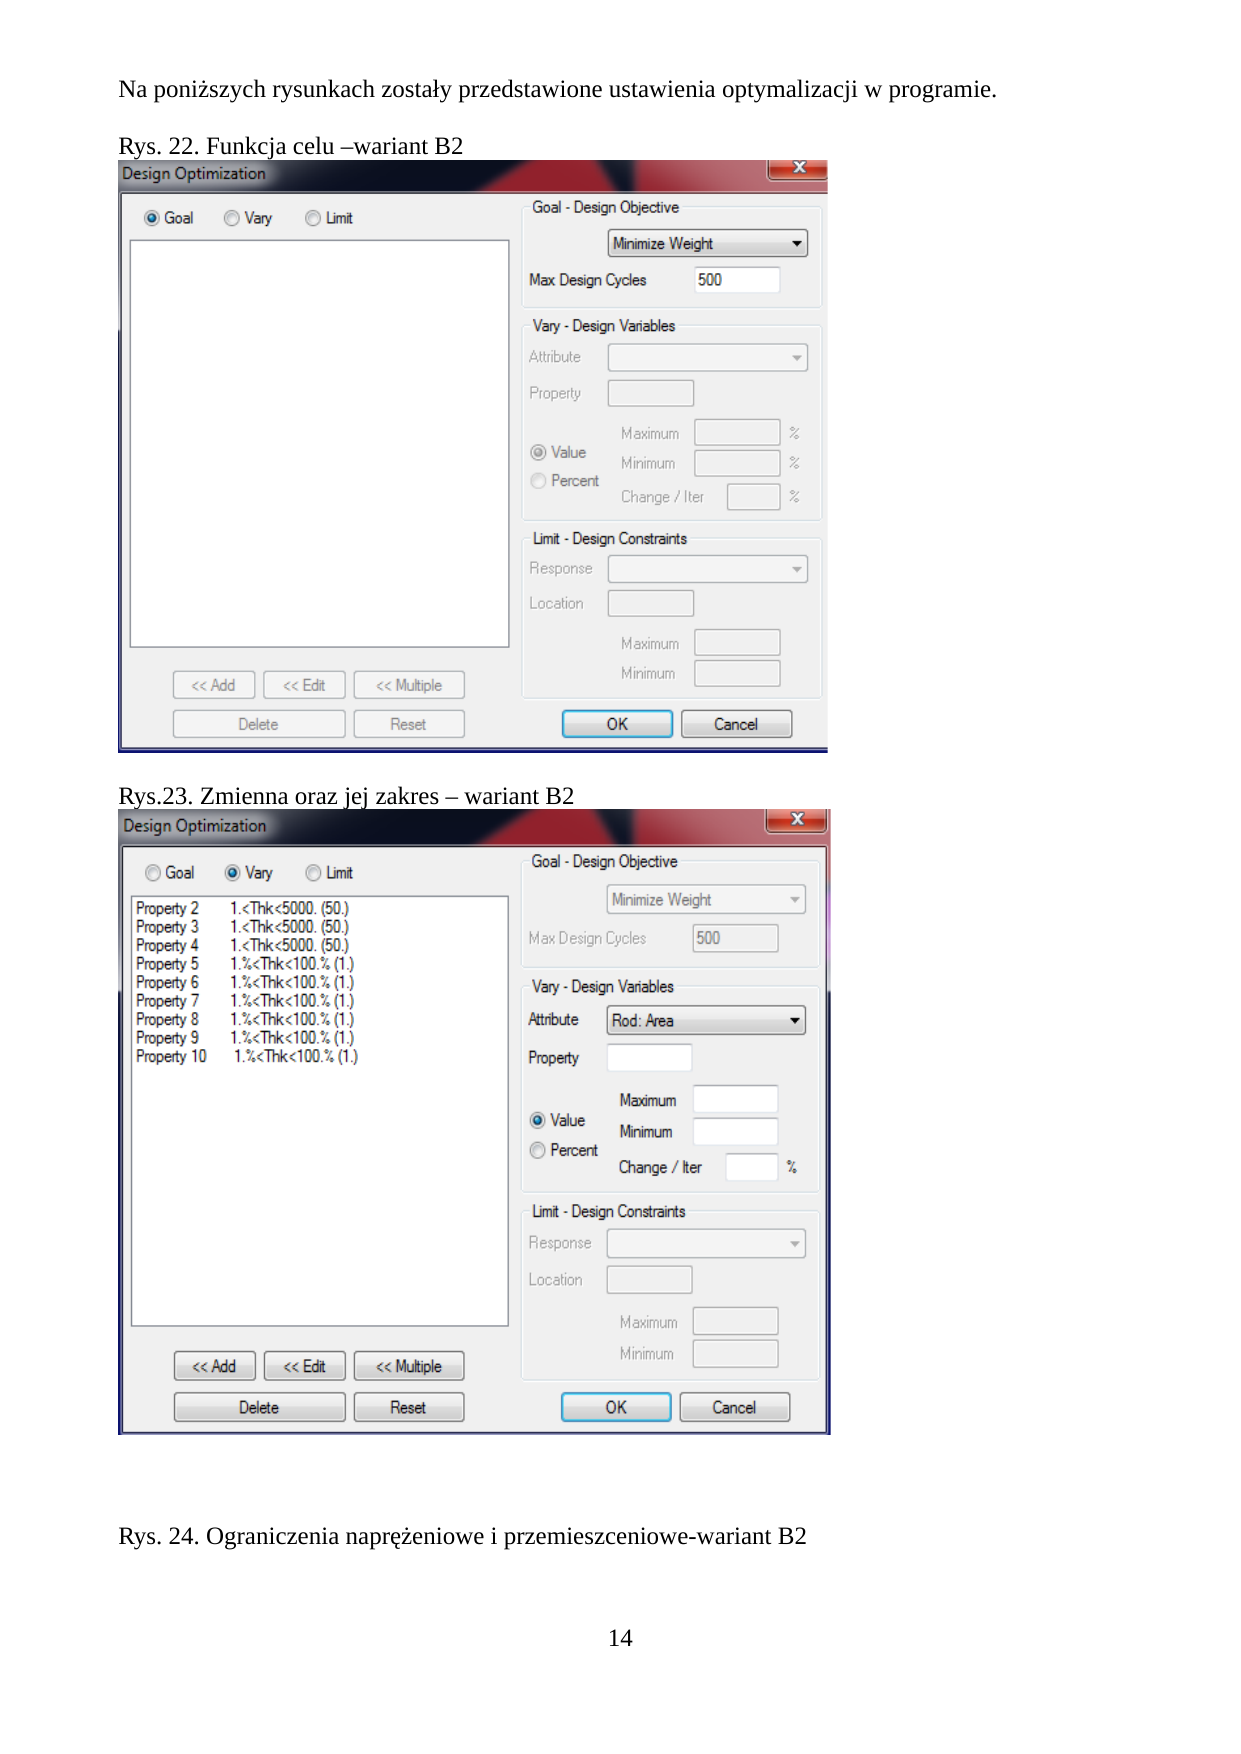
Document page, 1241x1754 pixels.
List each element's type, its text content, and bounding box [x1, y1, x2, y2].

text Rys. 22. Funkcja celu –wariant B2 [118, 131, 1122, 160]
text Na poniższych rysunkach zostały przedstawione ustawienia optymalizacji w programie. [118, 74, 1122, 102]
text Rys.23. Zmienna oraz jej zakres – wariant B2 [118, 781, 1122, 810]
text Rys. 24. Ograniczenia naprężeniowe i przemieszceniowe-wariant B2 [118, 1521, 1122, 1550]
